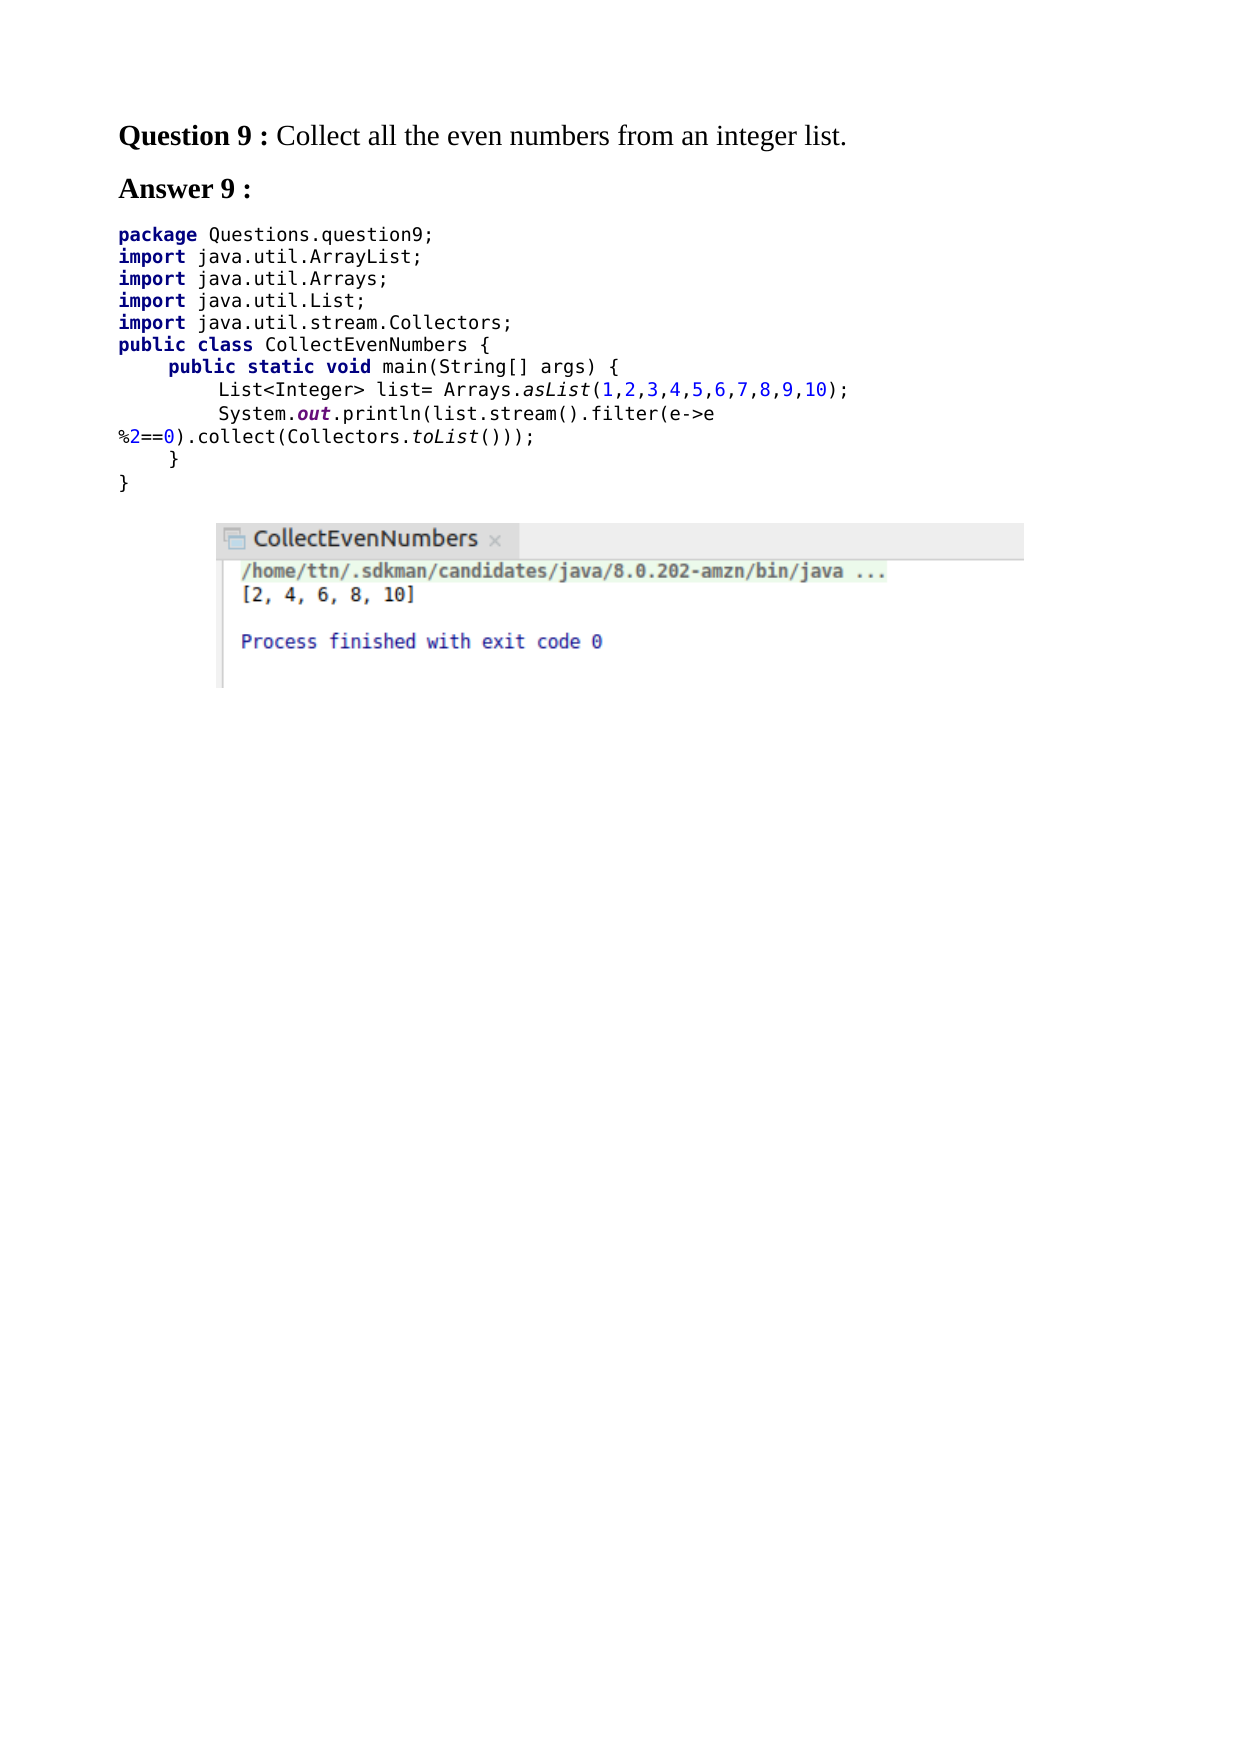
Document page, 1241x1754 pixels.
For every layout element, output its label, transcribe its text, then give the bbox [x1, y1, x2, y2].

text import java.util.Arrays; [118, 268, 1122, 290]
text List<Integer> list= Arrays.asList(1,2,3,4,5,6,7,8,9,10); [118, 379, 1122, 403]
text System.out.println(list.stream().filter(e->e%2==0).collect(Collectors.toList())); [118, 403, 1122, 448]
text import java.util.List; [118, 290, 1122, 312]
text import java.util.stream.Collectors; [118, 312, 1122, 334]
text public class CollectEvenNumbers { [118, 334, 1122, 356]
text package Questions.question9; [118, 224, 1122, 246]
text import java.util.ArrayList; [118, 246, 1122, 268]
picture [216, 523, 1024, 688]
text public static void main(String[] args) { [118, 356, 1122, 379]
text Answer 9 : [118, 171, 1122, 205]
text Question 9 : Collect all the even numbers from an integer list. [118, 118, 1122, 152]
text } [118, 472, 1122, 494]
text } [118, 448, 1122, 472]
